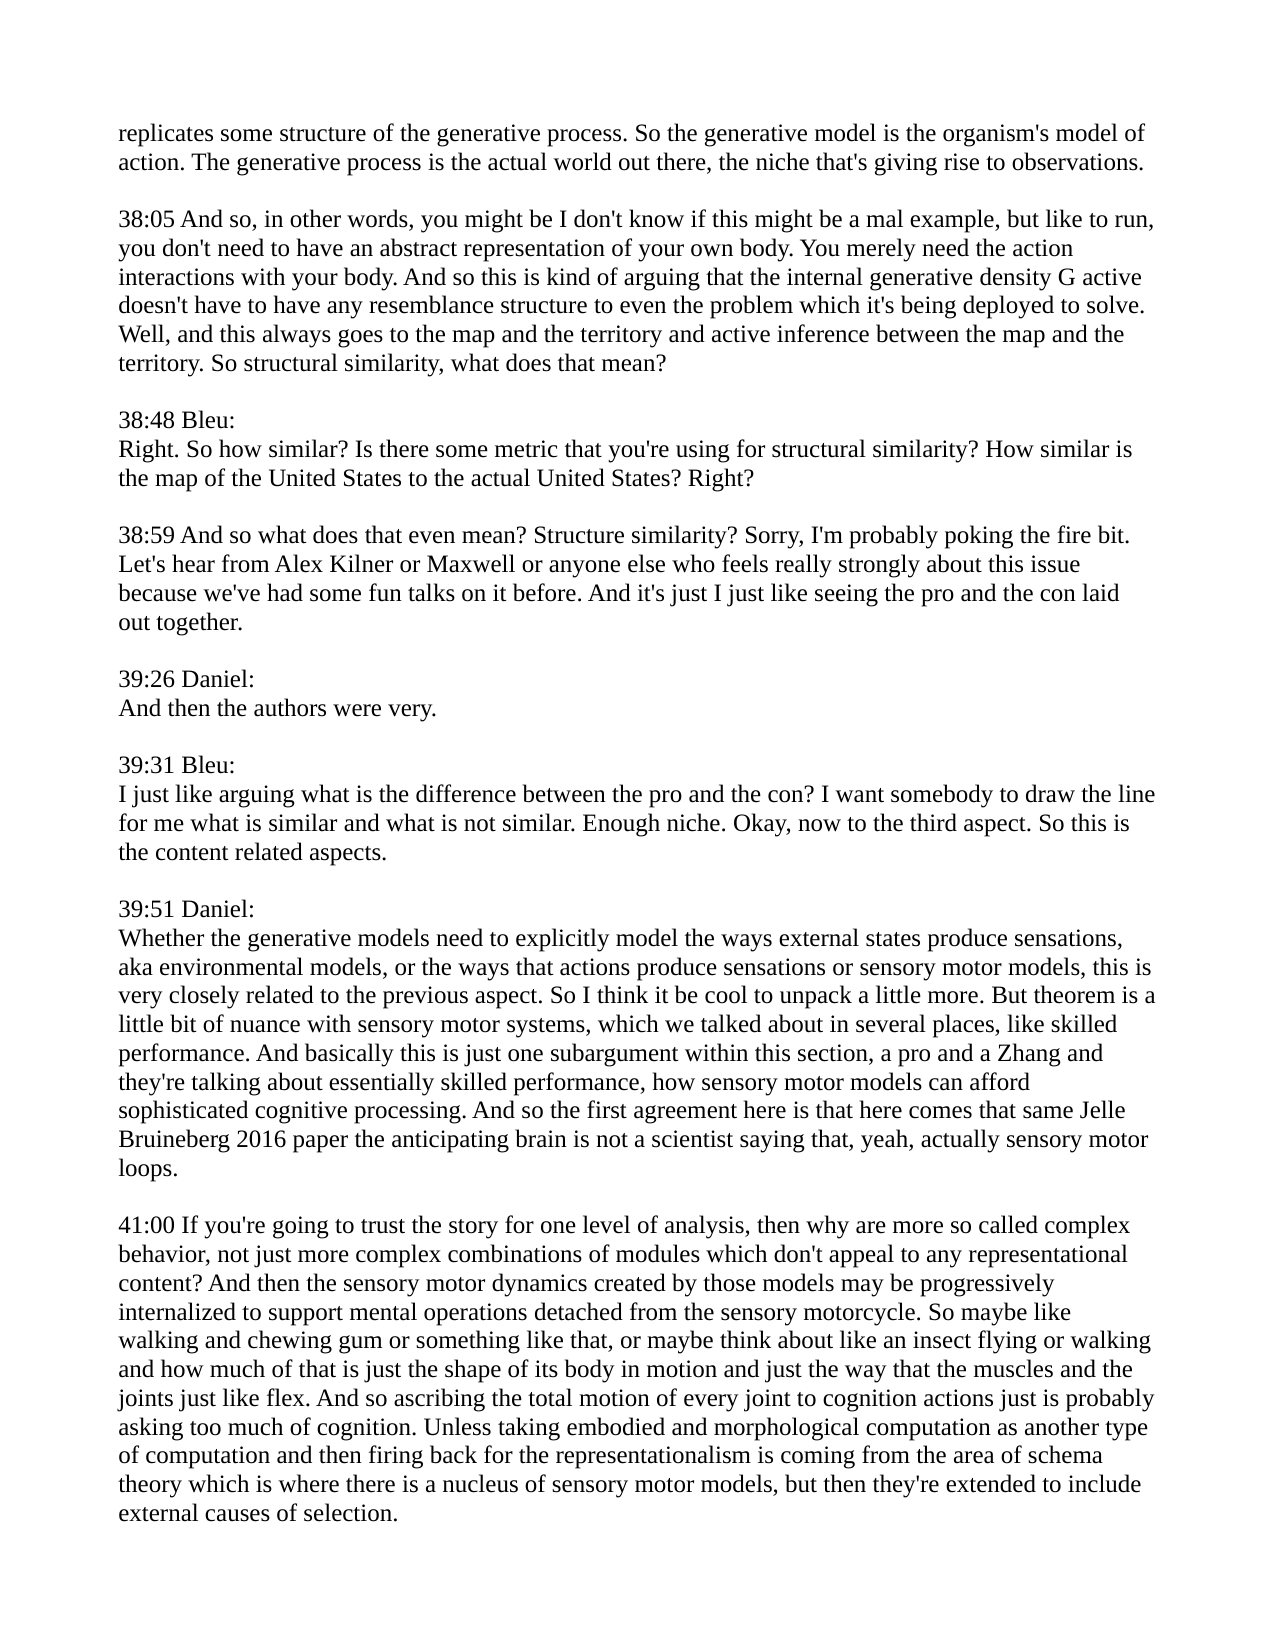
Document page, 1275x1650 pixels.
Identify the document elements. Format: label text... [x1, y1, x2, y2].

text replicates some structure of the generative process. So the generative model is the organism's model of action. The generative process is the actual world out there, the niche that's giving rise to observations. 38:05 And so, in other words, you might be I don't know if this might be a mal example, but like to run, you don't need to have an abstract representation of your own body. You merely need the action interactions with your body. And so this is kind of arguing that the internal generative density G active doesn't have to have any resemblance structure to even the problem which it's being deployed to solve. Well, and this always goes to the map and the territory and active inference between the map and the territory. So structural similarity, what does that mean? 38:48 Bleu: Right. So how similar? Is there some metric that you're using for structural similarity? How similar is the map of the United States to the actual United States? Right? 38:59 And so what does that even mean? Structure similarity? Sorry, I'm probably poking the fire bit. Let's hear from Alex Kilner or Maxwell or anyone else who feels really strongly about this issue because we've had some fun talks on it before. And it's just I just like seeing the pro and the con laid out together. 39:26 Daniel: And then the authors were very. 39:31 Bleu: I just like arguing what is the difference between the pro and the con? I want somebody to draw the line for me what is similar and what is not similar. Enough niche. Okay, now to the third aspect. So this is the content related aspects. 39:51 Daniel: Whether the generative models need to explicitly model the ways external states produce sensations, aka environmental models, or the ways that actions produce sensations or sensory motor models, this is very closely related to the previous aspect. So I think it be cool to unpack a little more. But theorem is a little bit of nuance with sensory motor systems, which we talked about in several places, like skilled performance. And basically this is just one subargument within this section, a pro and a Zhang and they're talking about essentially skilled performance, how sensory motor models can afford sophisticated cognitive processing. And so the first agreement here is that here comes that same Jelle Bruineberg 2016 paper the anticipating brain is not a scientist saying that, yeah, actually sensory motor loops. 41:00 If you're going to trust the story for one level of analysis, then why are more so called complex behavior, not just more complex combinations of modules which don't appeal to any representational content? And then the sensory motor dynamics created by those models may be progressively internalized to support mental operations detached from the sensory motorcycle. So maybe like walking and chewing gum or something like that, or maybe think about like an insect flying or walking and how much of that is just the shape of its body in motion and just the way that the muscles and the joints just like flex. And so ascribing the total motion of every joint to cognition actions just is probably asking too much of cognition. Unless taking embodied and morphological computation as another type of computation and then firing back for the representationalism is coming from the area of schema theory which is where there is a nucleus of sensory motor models, but then they're extended to include external causes of selection. [118, 118, 1157, 1527]
